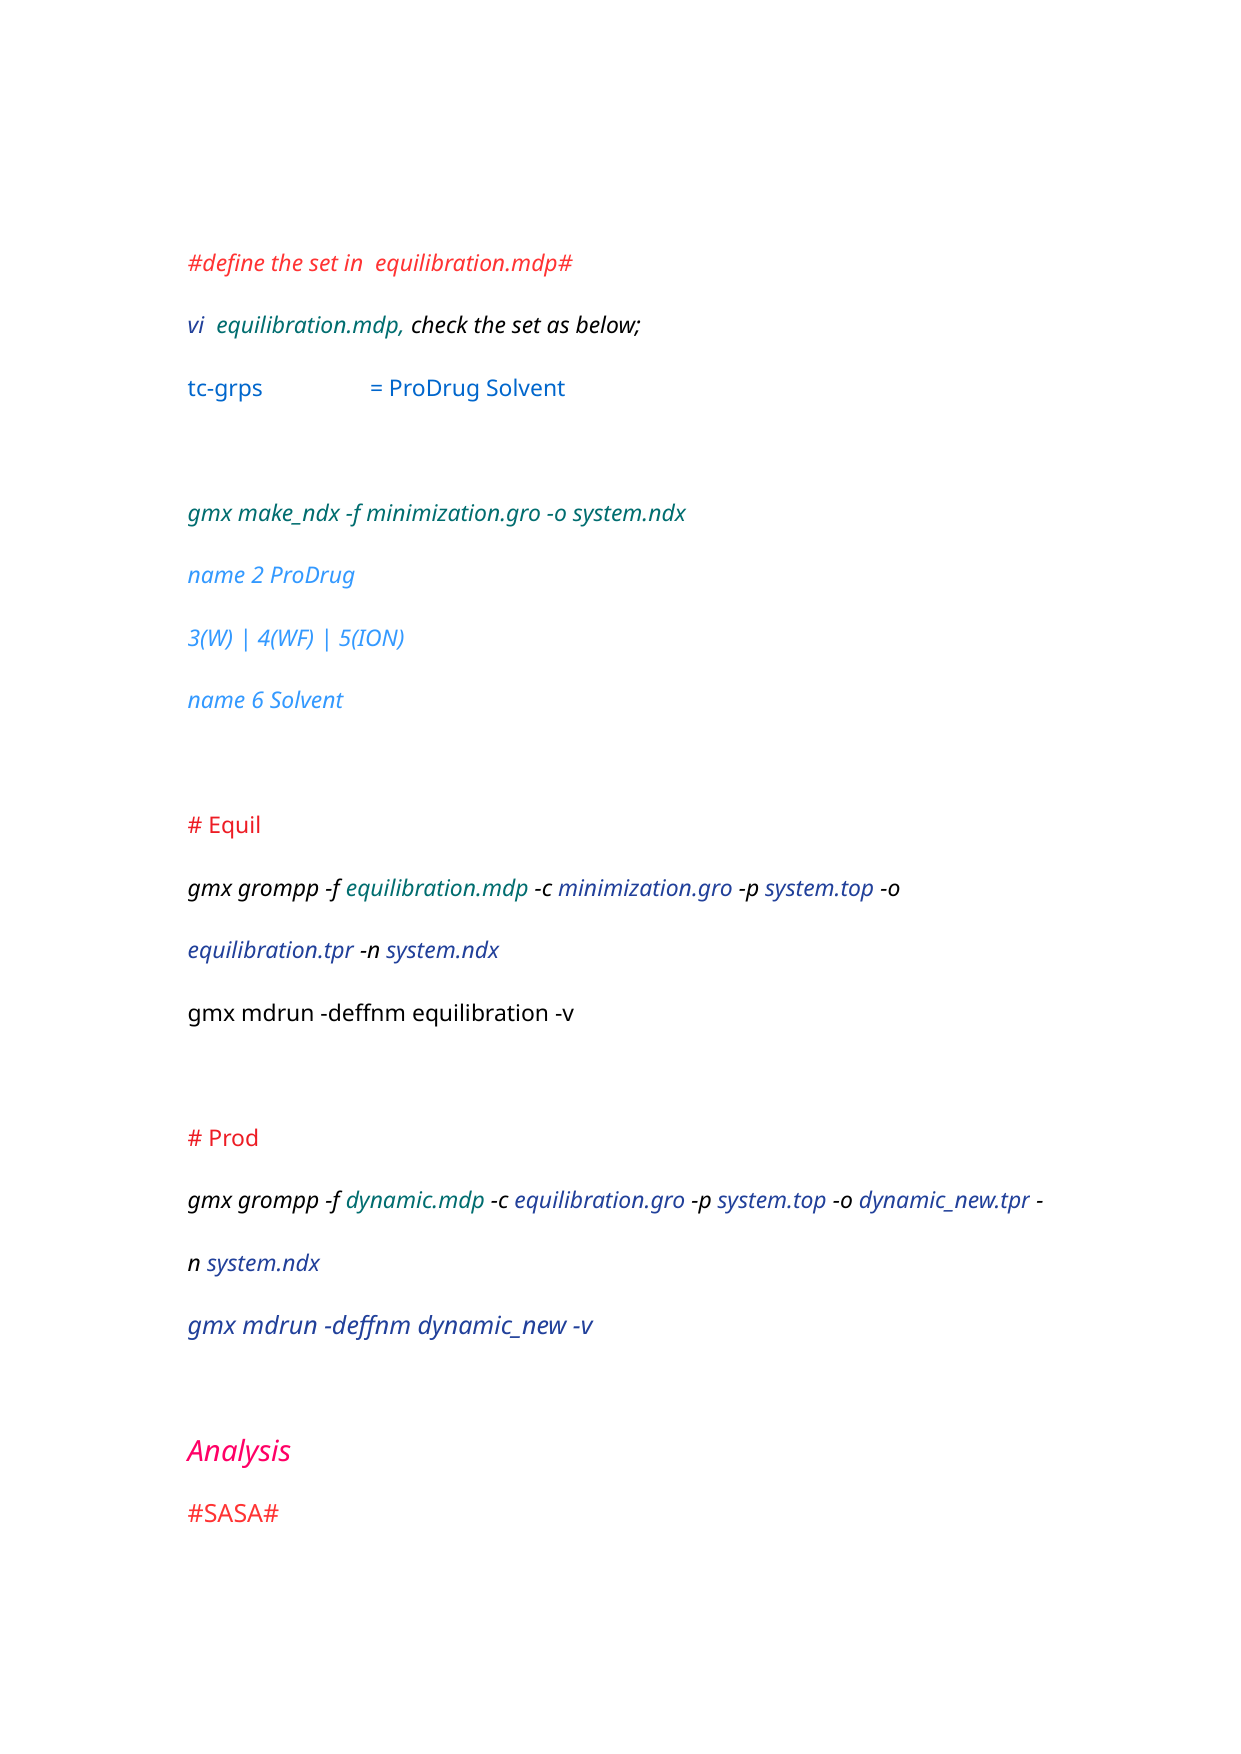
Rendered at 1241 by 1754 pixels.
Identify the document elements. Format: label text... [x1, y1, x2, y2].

text # Prod [187, 1096, 1053, 1158]
text gmx mdrun -deffnm equilibration -v [187, 971, 1053, 1033]
text gmx grompp -f dynamic.mdp -c equilibration.gro -p system.top -o dynamic_new.tpr -n system.ndx [187, 1158, 1053, 1283]
text Analysis [187, 1408, 1053, 1471]
text gmx grompp -f equilibration.mdp -c minimization.gro -p system.top -o equilibration.tpr -n system.ndx [187, 846, 1053, 971]
text 3(W) | 4(WF) | 5(ION) [187, 596, 1053, 658]
text gmx make_ndx -f minimization.gro -o system.ndx [187, 471, 1053, 533]
text #define the set in equilibration.mdp# [187, 221, 1053, 283]
text tc-grps = ProDrug Solvent [187, 346, 1053, 408]
text name 6 Solvent [187, 658, 1053, 721]
text #SASA# [187, 1471, 1053, 1533]
text gmx mdrun -deffnm dynamic_new -v [187, 1283, 1053, 1346]
text vi equilibration.mdp, check the set as below; [187, 283, 1053, 346]
text name 2 ProDrug [187, 533, 1053, 596]
text # Equil [187, 783, 1053, 846]
